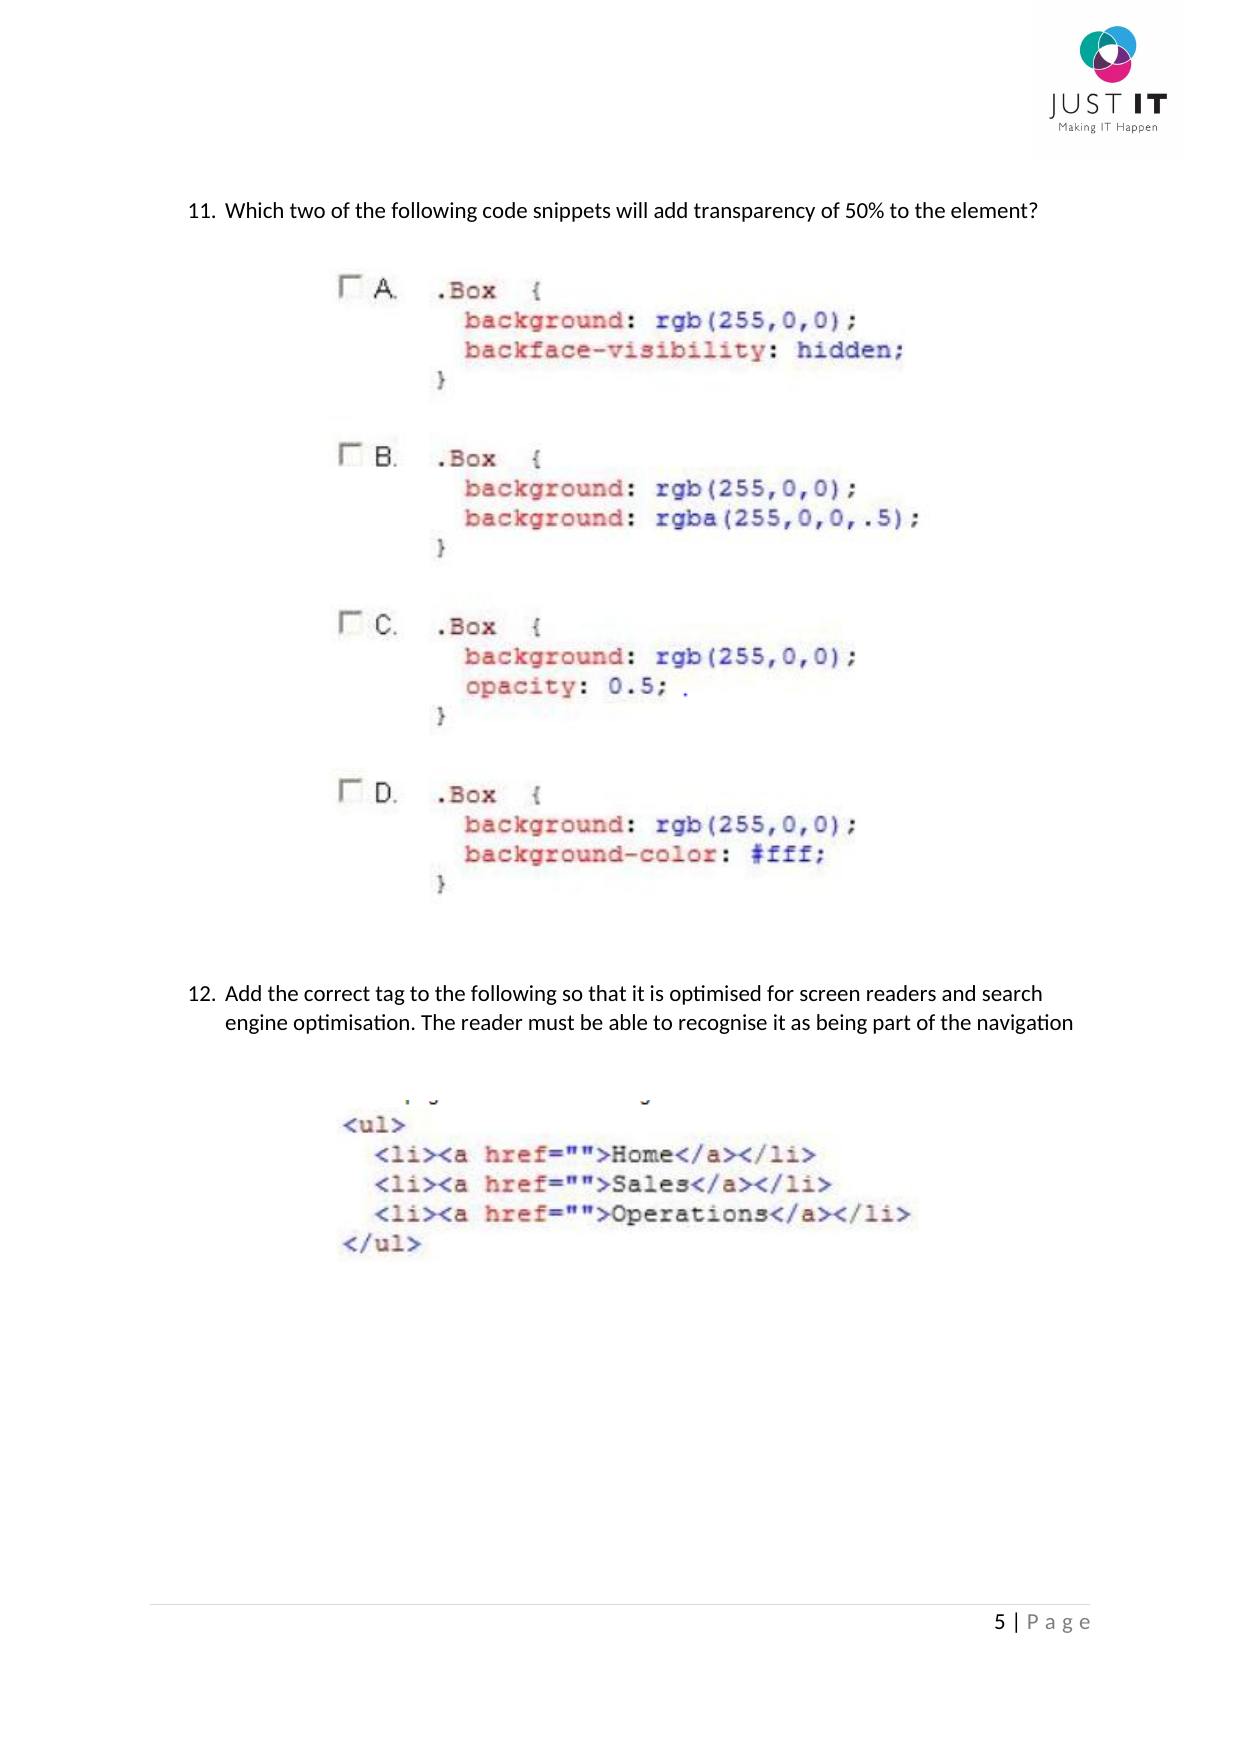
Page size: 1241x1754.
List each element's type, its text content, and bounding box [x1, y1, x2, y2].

list Which two of the following code snippets will add transparency of 50% to the element? [187, 196, 1090, 224]
list Add the correct tag to the following so that it is optimised for screen readers and search engine optimisation. The reader must be able to recognise it as being part of the navigation [187, 979, 1090, 1036]
